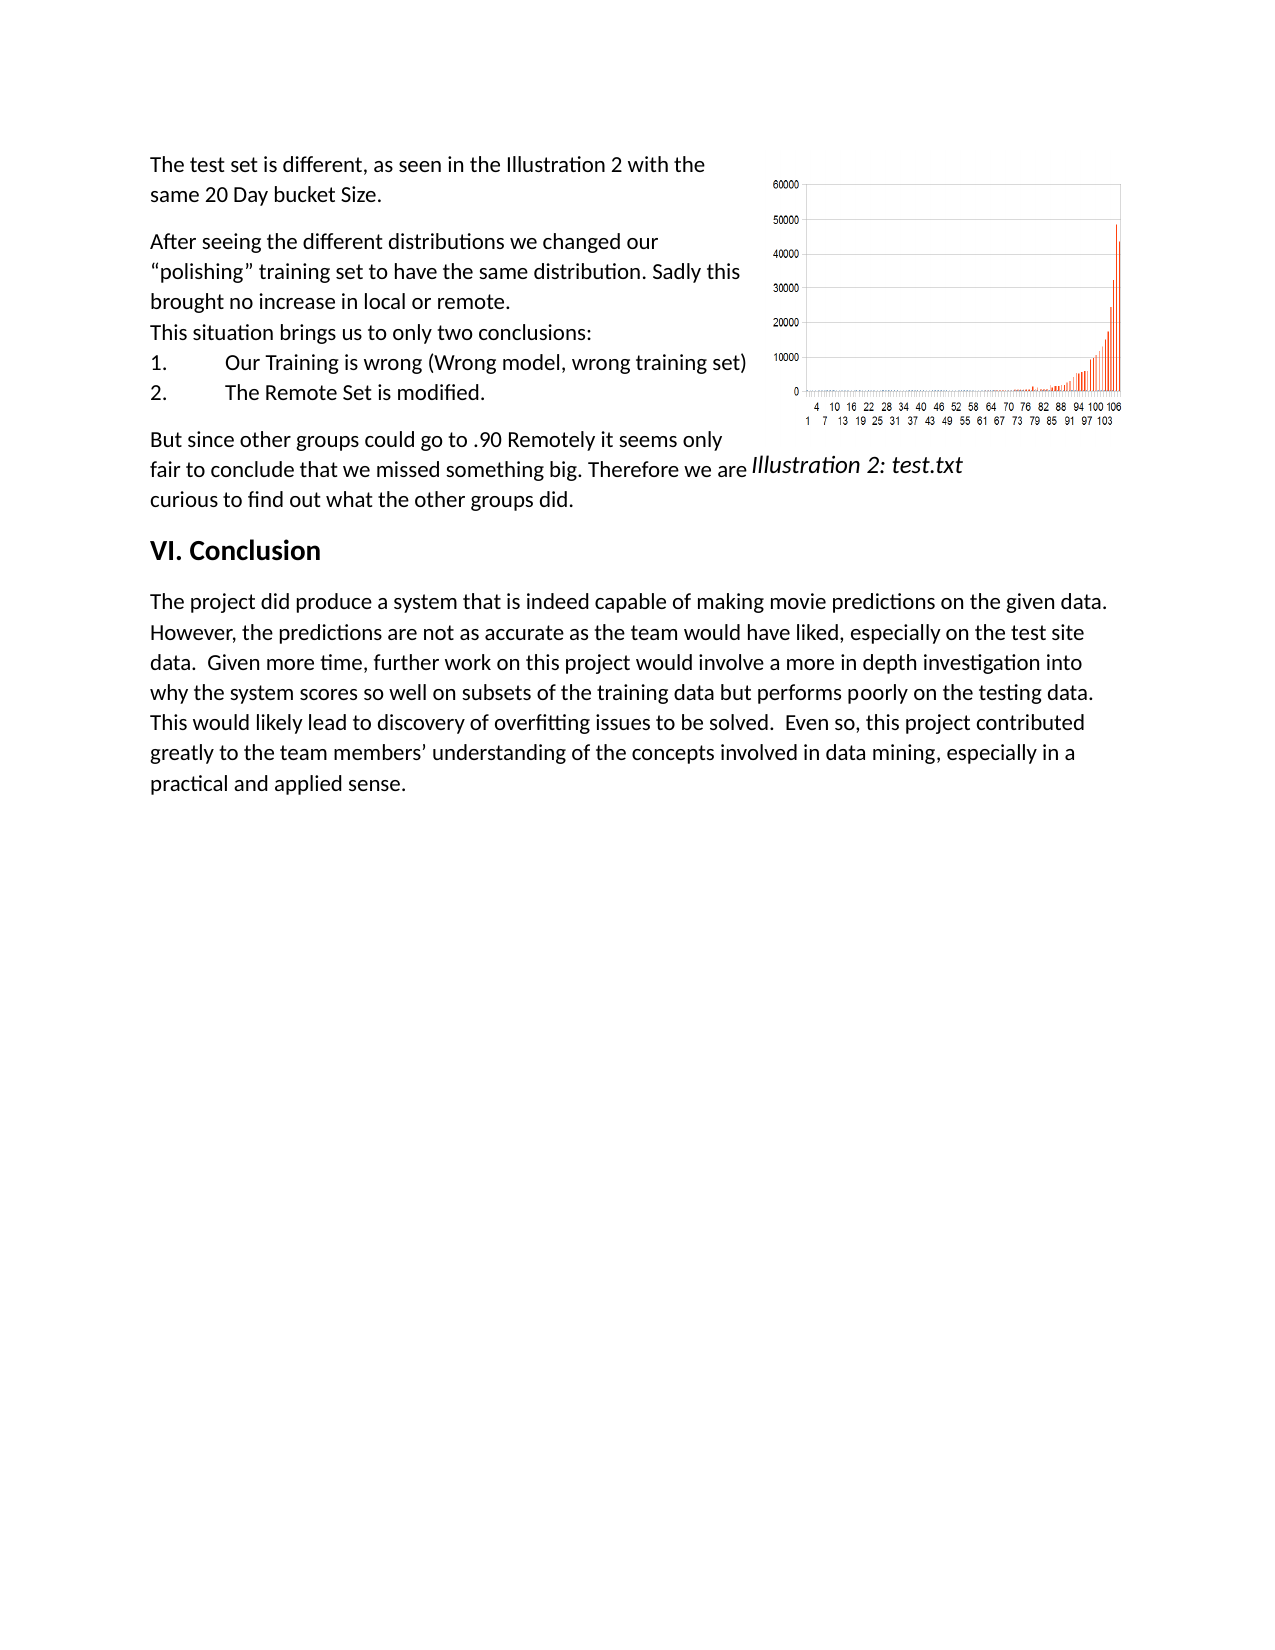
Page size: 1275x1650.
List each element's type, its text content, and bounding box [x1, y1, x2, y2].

text The project did produce a system that is indeed capable of making movie predictions on the given data. However, the predictions are not as accurate as the team would have liked, especially on the test site data. Given more time, further work on this project would involve a more in depth investigation into why the system scores so well on subsets of the training data but performs poorly on the testing data. This would likely lead to discovery of overfitting issues to be solved. Even so, this project contributed greatly to the team members’ understanding of the concepts involved in data mining, especially in a practical and applied sense. [150, 587, 1125, 797]
text VI. Conclusion [150, 532, 1125, 568]
text The test set is different, as seen in the Illustration 2 with the same 20 Day bucket Size. [150, 150, 751, 208]
text Illustration 2: test.txt [751, 447, 1125, 479]
text After seeing the different distributions we changed our “polishing” training set to have the same distribution. Sadly this brought no increase in local or remote. This situation brings us to only two conclusions: 1. Our Training is wrong (Wrong model, wrong training set) 2. The Remote Set is modified. [150, 227, 751, 406]
picture [751, 150, 1125, 447]
text But since other groups could go to .90 Remotely it seems only fair to conclude that we missed something big. Therefore we are curious to find out what the other groups did. [150, 425, 1125, 513]
